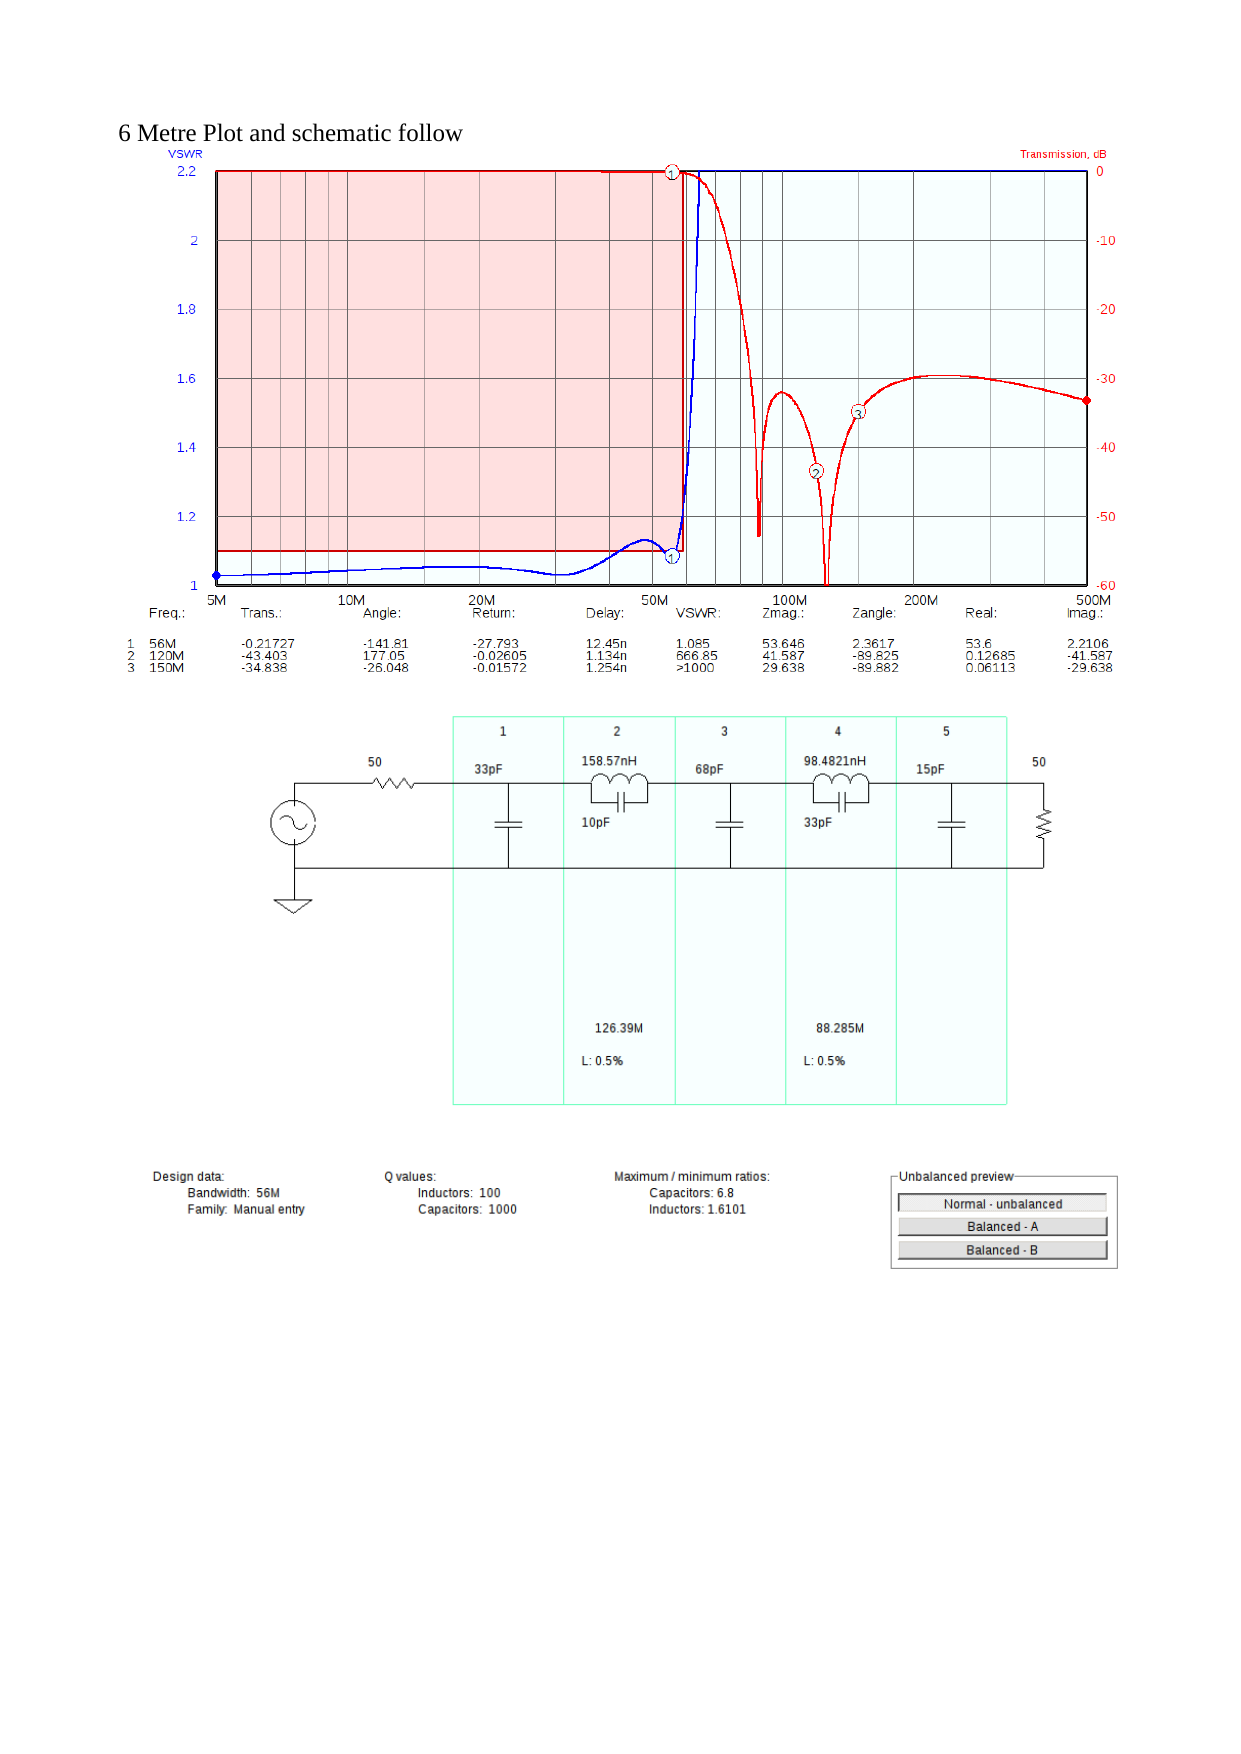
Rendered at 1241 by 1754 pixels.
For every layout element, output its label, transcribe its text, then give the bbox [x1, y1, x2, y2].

text 6 Metre Plot and schematic follow [118, 118, 1122, 146]
picture [118, 146, 1123, 678]
picture [118, 706, 1123, 1274]
